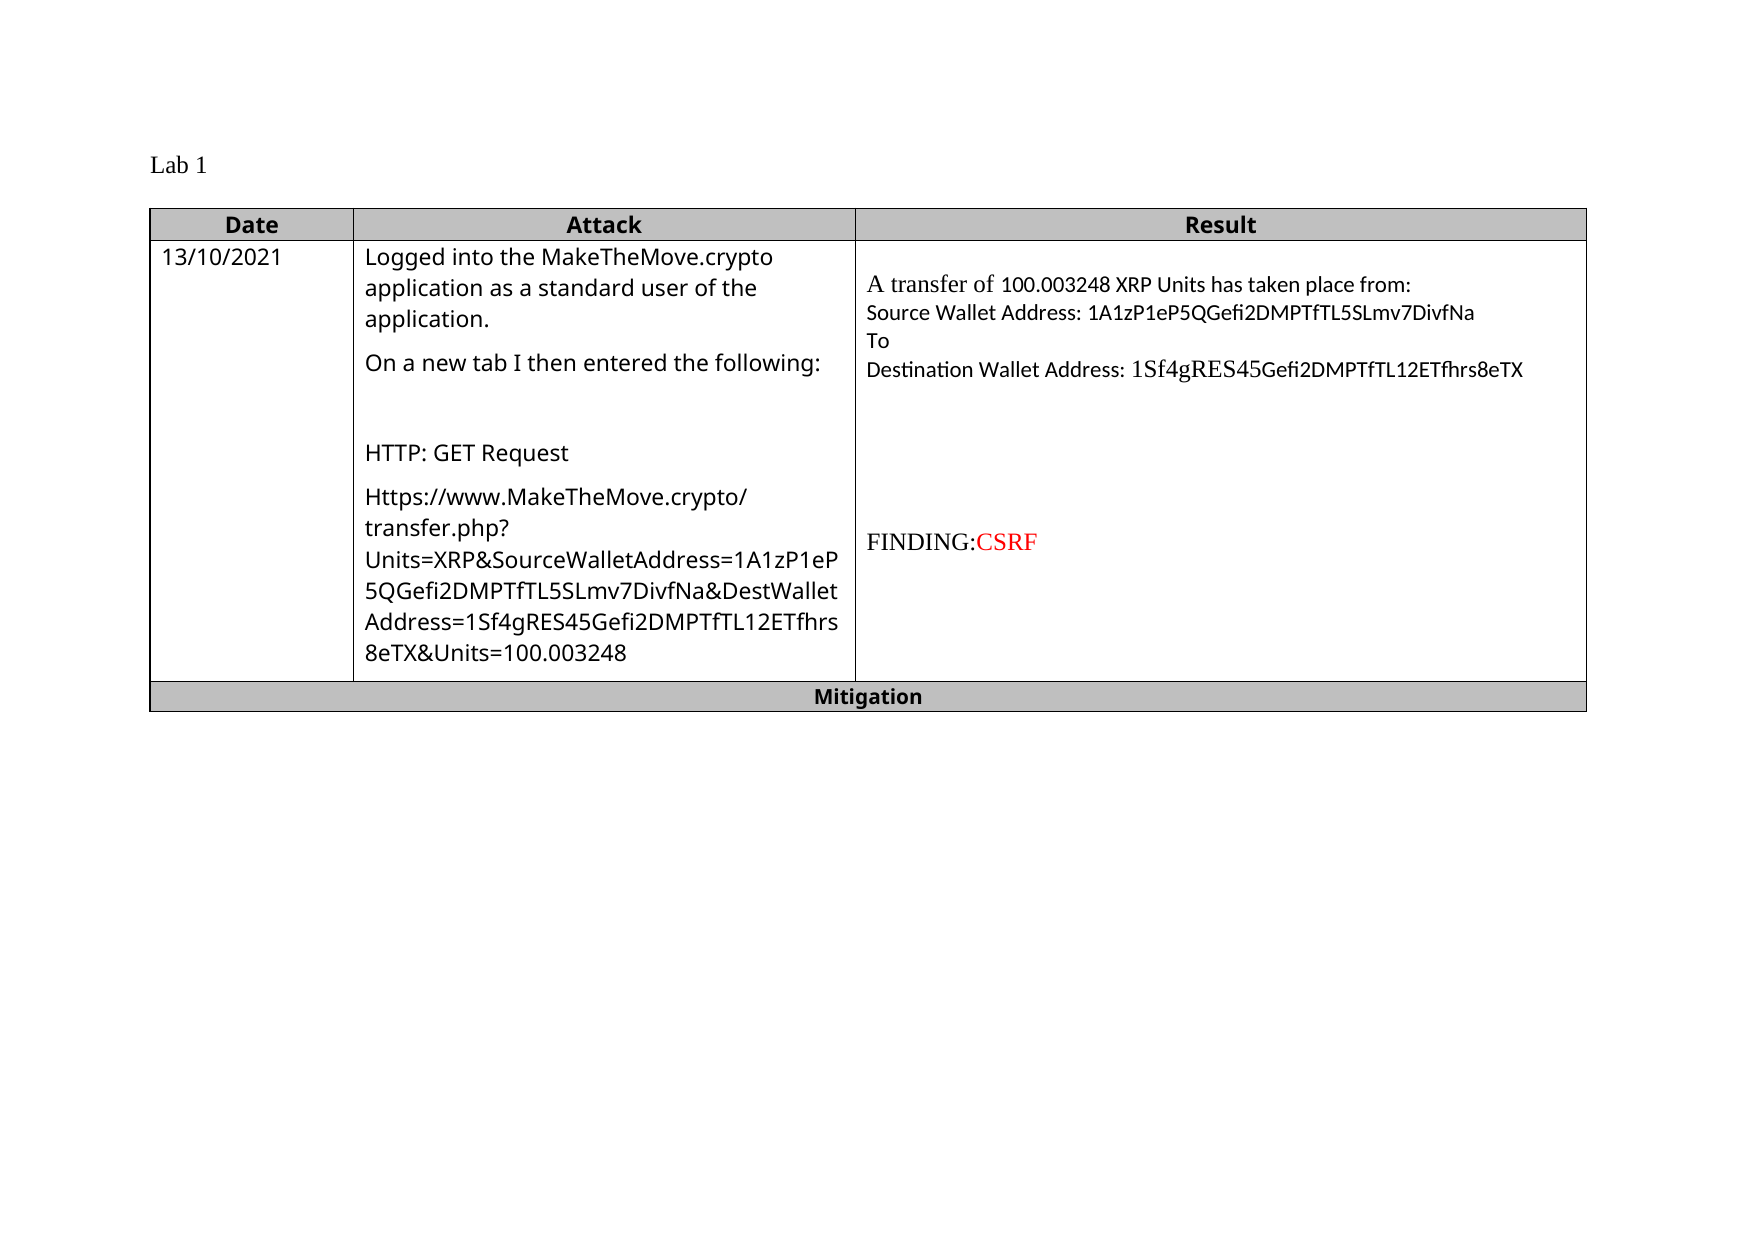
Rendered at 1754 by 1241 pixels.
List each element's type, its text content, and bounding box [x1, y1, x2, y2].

table_header Attack [354, 209, 855, 240]
table_header Result [856, 209, 1586, 240]
table_cell Logged into the MakeTheMove.crypto application as a standard user of the application. On a new tab I then entered the following: HTTP: GET Request Https://www.MakeTheMove.crypto/transfer.php?Units=XRP&SourceWalletAddress=1A1zP1eP5QGefi2DMPTfTL5SLmv7DivfNa&DestWalletAddress=1Sf4gRES45Gefi2DMPTfTL12ETfhrs8eTX&Units=100.003248 [354, 241, 855, 681]
table_cell Mitigation [151, 682, 1586, 711]
table_header Date [151, 209, 353, 240]
table_cell 13/10/2021 [151, 241, 353, 681]
table_cell A transfer of 100.003248 XRP Units has taken place from: Source Wallet Address: 1A1zP1eP5QGefi2DMPTfTL5SLmv7DivfNa To Destination Wallet Address: 1Sf4gRES45Gefi2DMPTfTL12ETfhrs8eTX FINDING:CSRF [856, 241, 1586, 681]
text Lab 1 [150, 150, 1604, 179]
